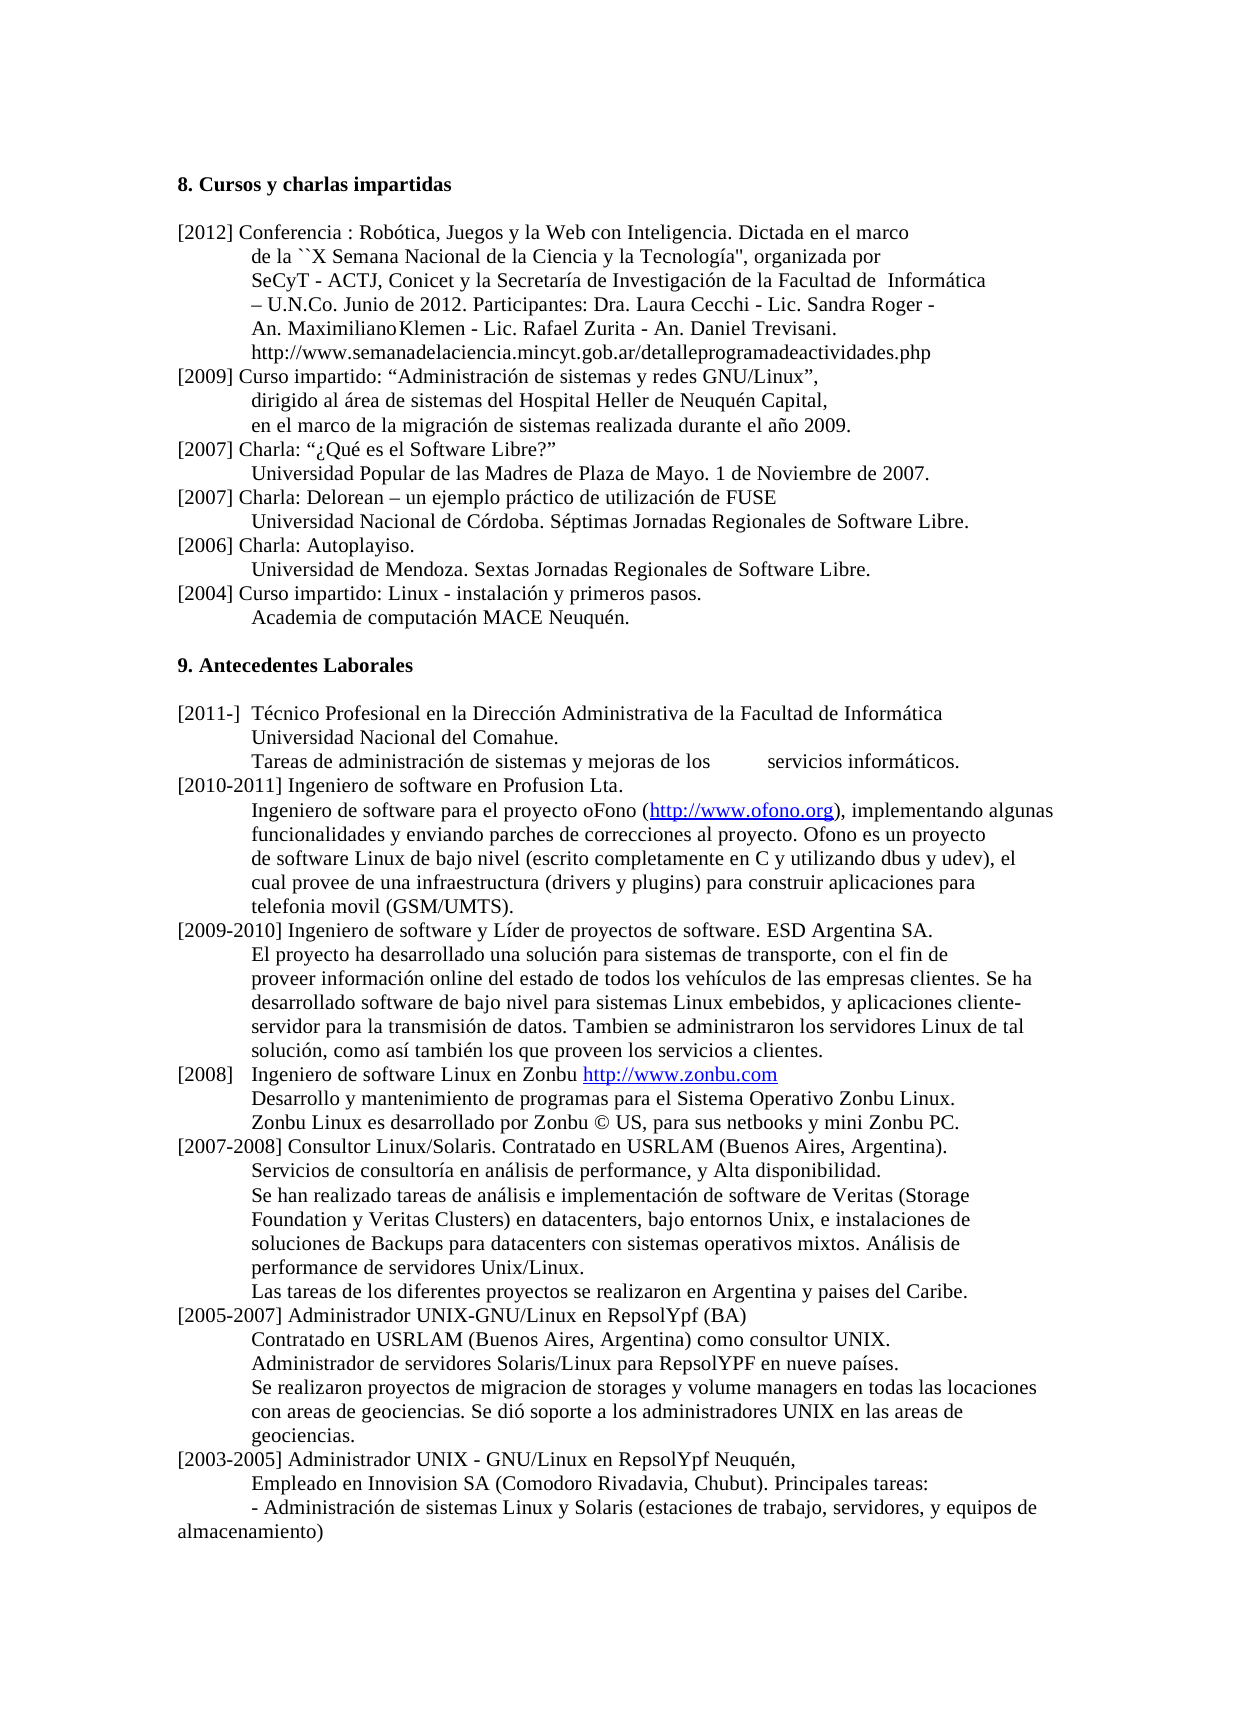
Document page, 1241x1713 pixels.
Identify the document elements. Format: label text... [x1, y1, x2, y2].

text Universidad Nacional del Comahue. Tareas de administración de sistemas y mejoras de los servicios informáticos. [2010-2011] Ingeniero de software en Profusion Lta. Ingeniero de software para el proyecto oFono (http://www.ofono.org), implementando algunas [177, 725, 1060, 821]
text de la ``X Semana Nacional de la Ciencia y la Tecnología'', organizada por [177, 244, 1060, 268]
text SeCyT - ACTJ, Conicet y la Secretaría de Investigación de la Facultad de Informática – U.N.Co. Junio de 2012. Participantes: Dra. Laura Cecchi - Lic. Sandra Roger - An. Maximiliano Klemen - Lic. Rafael Zurita - An. Daniel Trevisani. [177, 268, 1060, 340]
text funcionalidades y enviando parches de correcciones al proyecto. Ofono es un proyecto de software Linux de bajo nivel (escrito completamente en C y utilizando dbus y udev), el cual provee de una infraestructura (drivers y plugins) para construir aplicaciones para telefonia movil (GSM/UMTS). [2009-2010] Ingeniero de software y Líder de proyectos de software. ESD Argentina SA. El proyecto ha desarrollado una solución para sistemas de transporte, con el fin de [177, 821, 1060, 966]
text dirigido al área de sistemas del Hospital Heller de Neuquén Capital, [177, 388, 1060, 412]
text desarrollado software de bajo nivel para sistemas Linux embebidos, y aplicaciones cliente- servidor para la transmisión de datos. Tambien se administraron los servidores Linux de tal solución, como así también los que proveen los servicios a clientes. [2008] Ingeniero de software Linux en Zonbu http://www.zonbu.com Desarrollo y mantenimiento de programas para el Sistema Operativo Zonbu Linux. Zonbu Linux es desarrollado por Zonbu © US, para sus netbooks y mini Zonbu PC. [2007-2008] Consultor Linux/Solaris. Contratado en USRLAM (Buenos Aires, Argentina). Servicios de consultoría en análisis de performance, y Alta disponibilidad. Se han realizado tareas de análisis e implementación de software de Veritas (Storage Foundation y Veritas Clusters) en datacenters, bajo entornos Unix, e instalaciones de soluciones de Backups para datacenters con sistemas operativos mixtos. Análisis de performance de servidores Unix/Linux. Las tareas de los diferentes proyectos se realizaron en Argentina y paises del Caribe. [2005-2007] Administrador UNIX-GNU/Linux en RepsolYpf (BA) Contratado en USRLAM (Buenos Aires, Argentina) como consultor UNIX. Administrador de servidores Solaris/Linux para RepsolYPF en nueve países. Se realizaron proyectos de migracion de storages y volume managers en todas las locaciones con areas de geociencias. Se dió soporte a los administradores UNIX en las areas de geociencias. [2003-2005] Administrador UNIX - GNU/Linux en RepsolYpf Neuquén, Empleado en Innovision SA (Comodoro Rivadavia, Chubut). Principales tareas: - Administración de sistemas Linux y Solaris (estaciones de trabajo, servidores, y equipos de almacenamiento) [177, 990, 1060, 1543]
text [2004] Curso impartido: Linux - instalación y primeros pasos. Academia de computación MACE Neuquén. [177, 581, 1060, 629]
text http://www.semanadelaciencia.mincyt.gob.ar/detalleprogramadeactividades.php [2009] Curso impartido: “Administración de sistemas y redes GNU/Linux”, [177, 340, 1060, 388]
text 8. Cursos y charlas impartidas [177, 172, 1060, 220]
text en el marco de la migración de sistemas realizada durante el año 2009. [177, 412, 1060, 436]
text [2007] Charla: “¿Qué es el Software Libre?” Universidad Popular de las Madres de Plaza de Mayo. 1 de Noviembre de 2007. [177, 436, 1060, 484]
text proveer información online del estado de todos los vehículos de las empresas clientes. Se ha [177, 966, 1060, 990]
text [2011-] Técnico Profesional en la Dirección Administrativa de la Facultad de Informática [177, 701, 1060, 725]
text [2007] Charla: Delorean – un ejemplo práctico de utilización de FUSE Universidad Nacional de Córdoba. Séptimas Jornadas Regionales de Software Libre. [177, 484, 1060, 533]
subtitle 9. Antecedentes Laborales [177, 653, 1060, 701]
text [2012] Conferencia : Robótica, Juegos y la Web con Inteligencia. Dictada en el marco [177, 220, 1060, 244]
text [2006] Charla: Autoplayiso. Universidad de Mendoza. Sextas Jornadas Regionales de Software Libre. [177, 533, 1060, 581]
